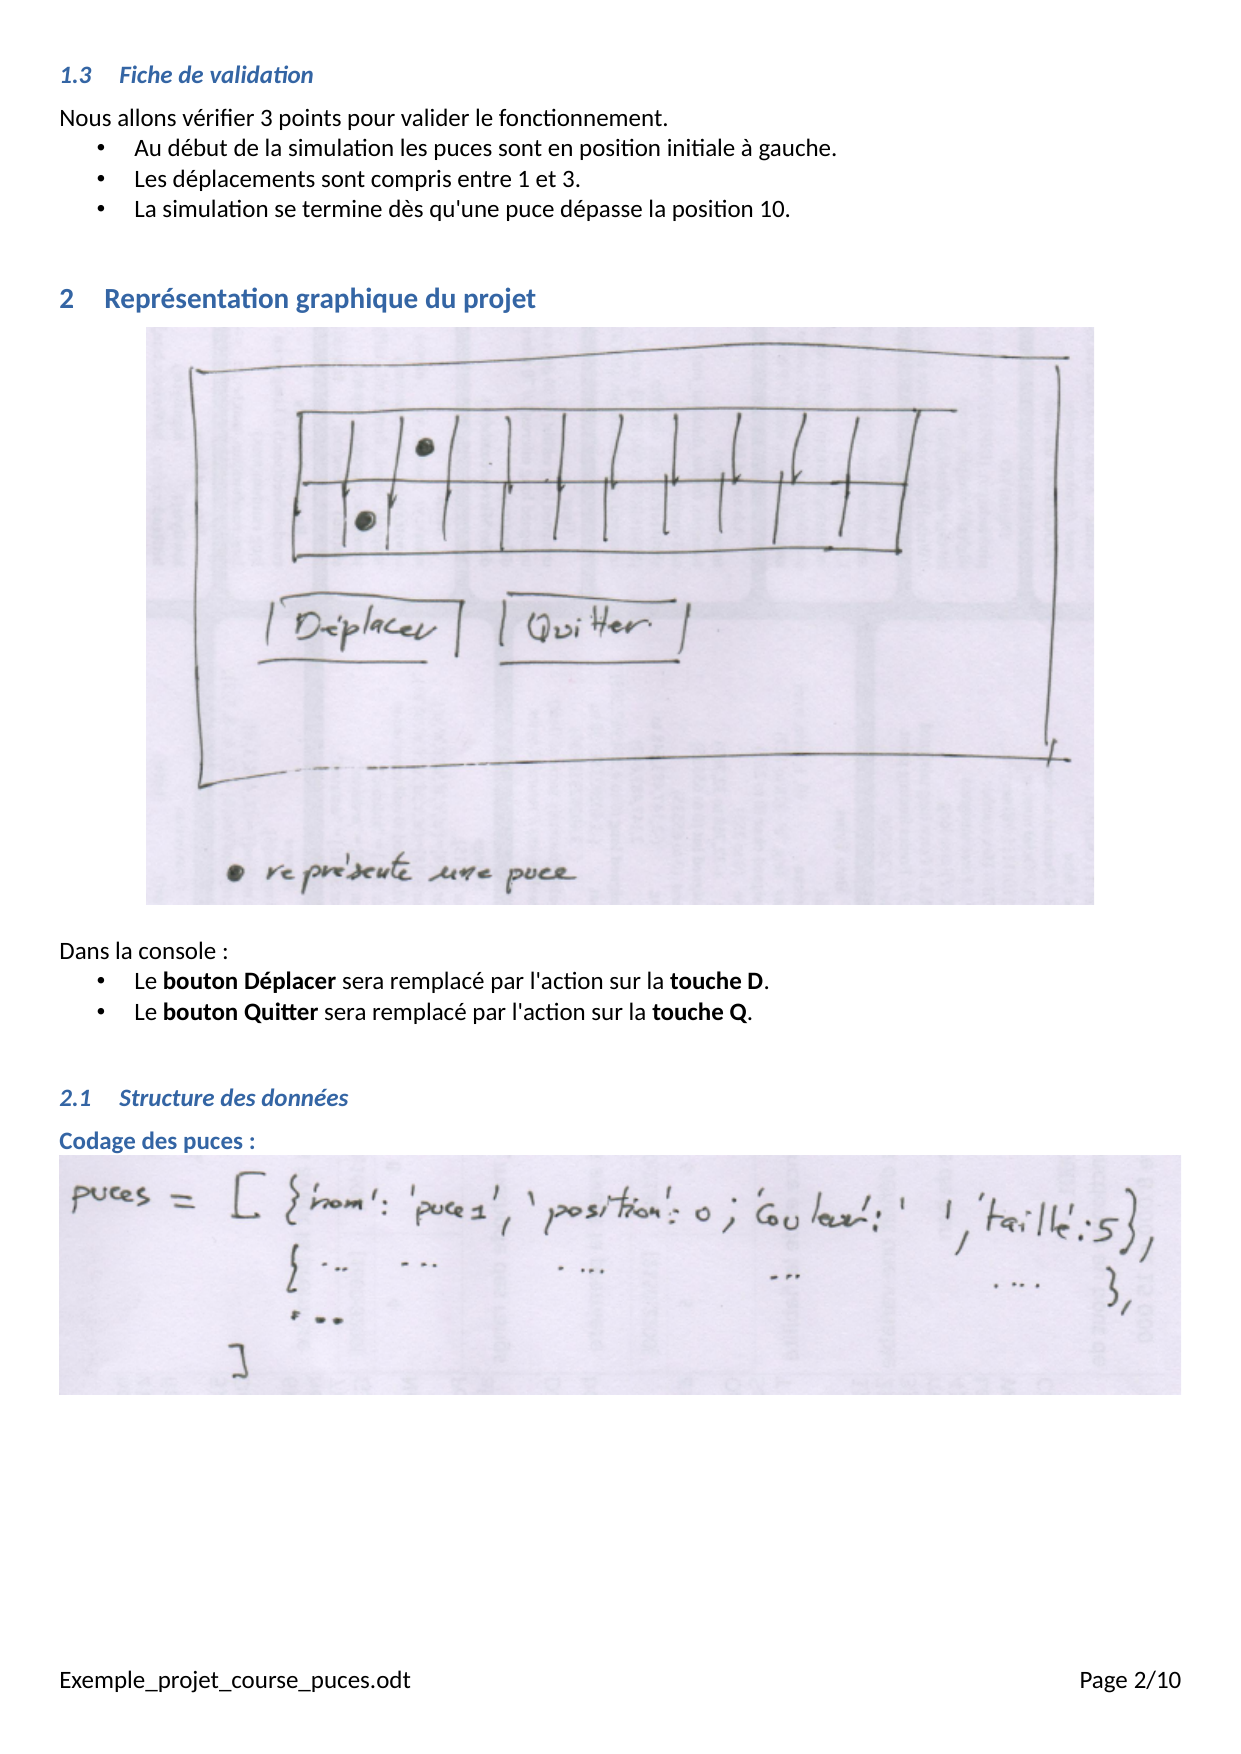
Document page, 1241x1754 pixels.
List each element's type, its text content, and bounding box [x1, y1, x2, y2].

list Les déplacements sont compris entre 1 et 3. [97, 163, 1181, 194]
text Dans la console : [59, 935, 1181, 965]
list Au début de la simulation les puces sont en position initiale à gauche. [97, 133, 1181, 163]
list Le bouton Quitter sera remplacé par l'action sur la touche Q. [97, 996, 1181, 1026]
subtitle Structure des données [59, 1082, 1181, 1112]
subtitle Représentation graphique du projet [59, 280, 1181, 315]
picture [146, 327, 1095, 905]
picture [59, 1155, 1182, 1395]
text Nous allons vérifier 3 points pour valider le fonctionnement. [59, 102, 1181, 133]
text Codage des puces : [59, 1125, 1181, 1155]
list Le bouton Déplacer sera remplacé par l'action sur la touche D. [97, 965, 1181, 996]
subtitle Fiche de validation [59, 59, 1181, 89]
list La simulation se termine dès qu'une puce dépasse la position 10. [97, 194, 1181, 224]
